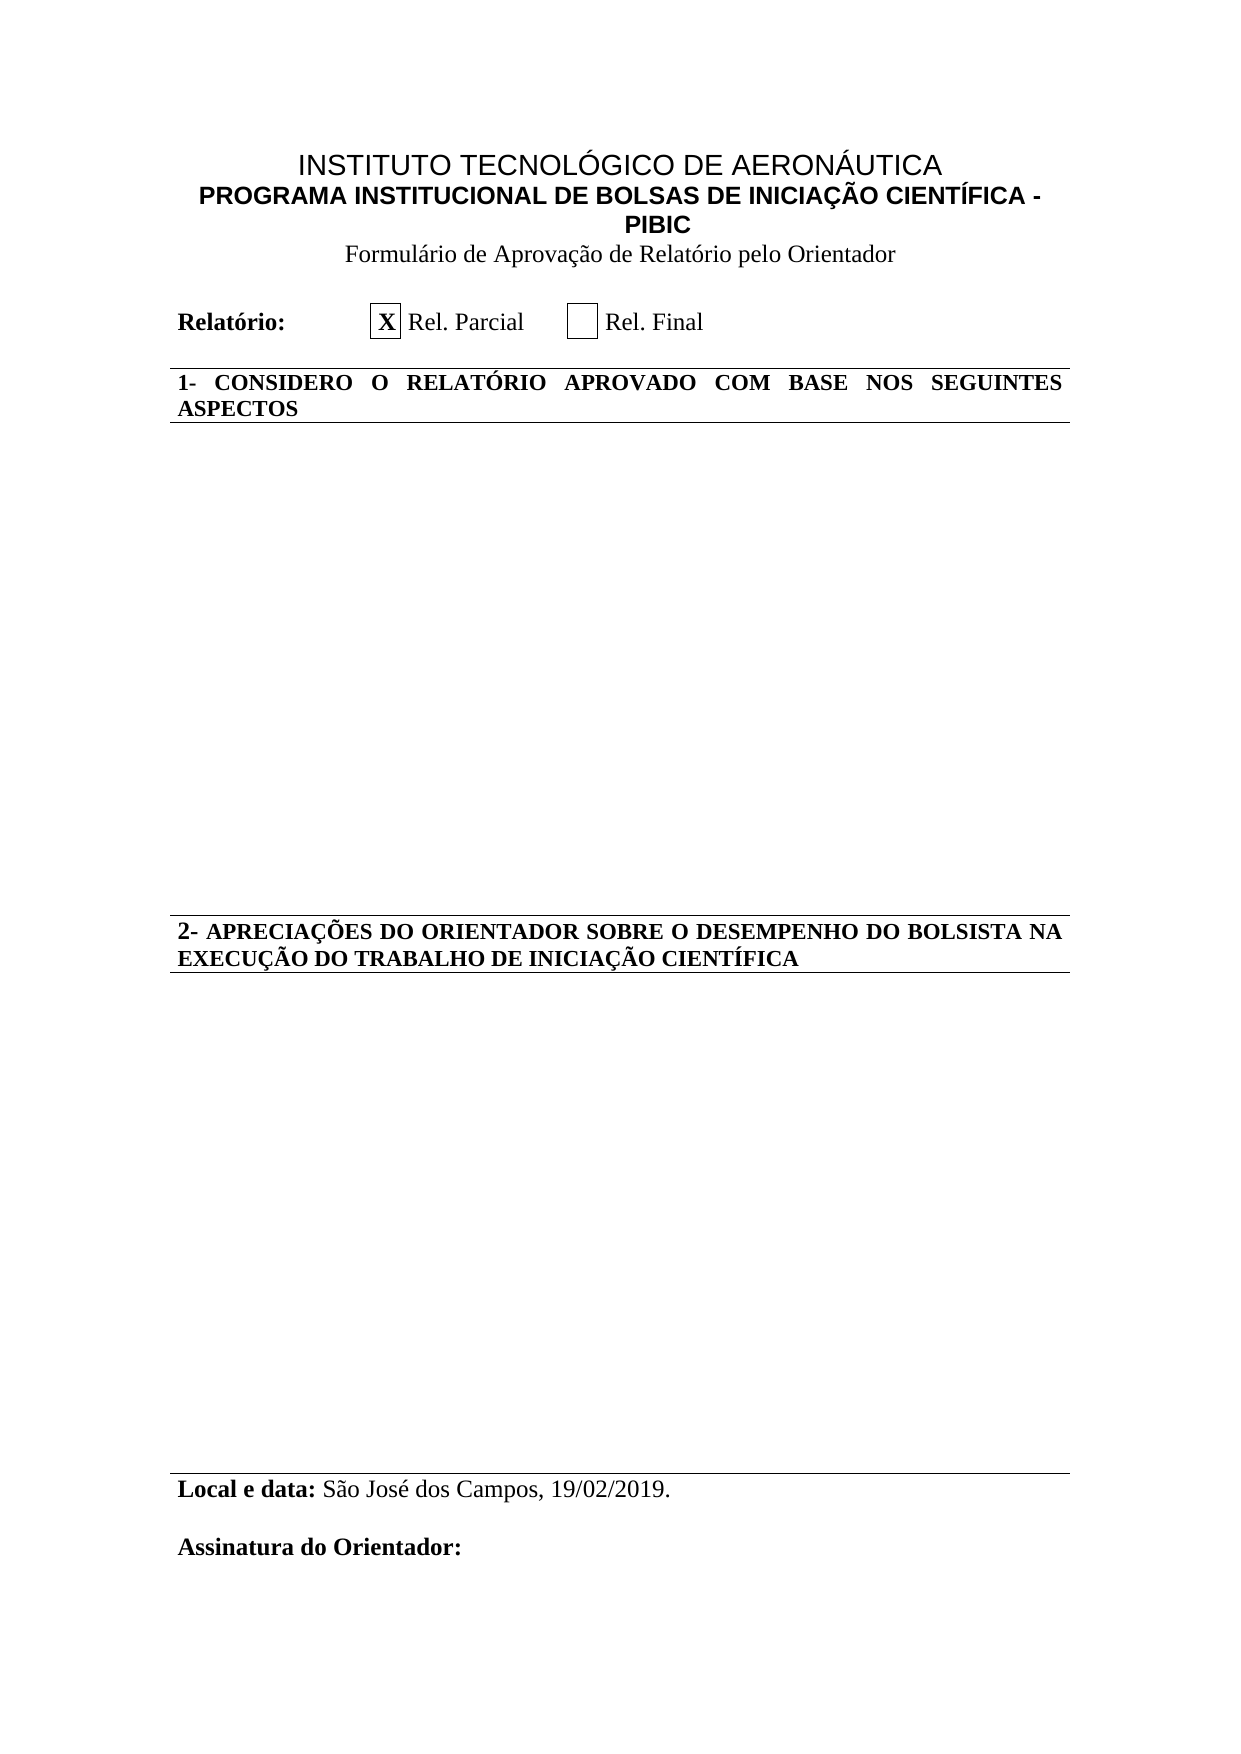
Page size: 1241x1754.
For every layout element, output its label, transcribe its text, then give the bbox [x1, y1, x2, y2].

text Local e data: São José dos Campos, 19/02/2019. [177, 1474, 1063, 1503]
table_cell Relatório: [170, 303, 370, 338]
subtitle PROGRAMA INSTITUCIONAL DE BOLSAS DE INICIAÇÃO CIENTÍFICA - PIBIC [177, 181, 1063, 239]
table_cell [170, 973, 1070, 1473]
text Formulário de Aprovação de Relatório pelo Orientador [177, 239, 1063, 267]
table_header 1- CONSIDERO O RELATÓRIO APROVADO COM BASE NOS SEGUINTES ASPECTOS [170, 369, 1070, 422]
table_header [371, 268, 1070, 303]
text INSTITUTO TECNOLÓGICO DE AERONÁUTICA [177, 148, 1063, 181]
table_cell 2- APRECIAÇÕES DO ORIENTADOR SOBRE O DESEMPENHO DO BOLSISTA NA EXECUÇÃO DO TRABALHO DE INICIAÇÃO CIENTÍFICA [170, 916, 1070, 972]
table_cell [568, 304, 597, 338]
table_cell X [371, 304, 400, 338]
table_header [170, 268, 371, 303]
table_cell Rel. Parcial [401, 303, 567, 338]
table_cell [170, 423, 1070, 915]
text Assinatura do Orientador: [177, 1532, 1063, 1561]
table_cell Rel. Final [598, 303, 1070, 338]
